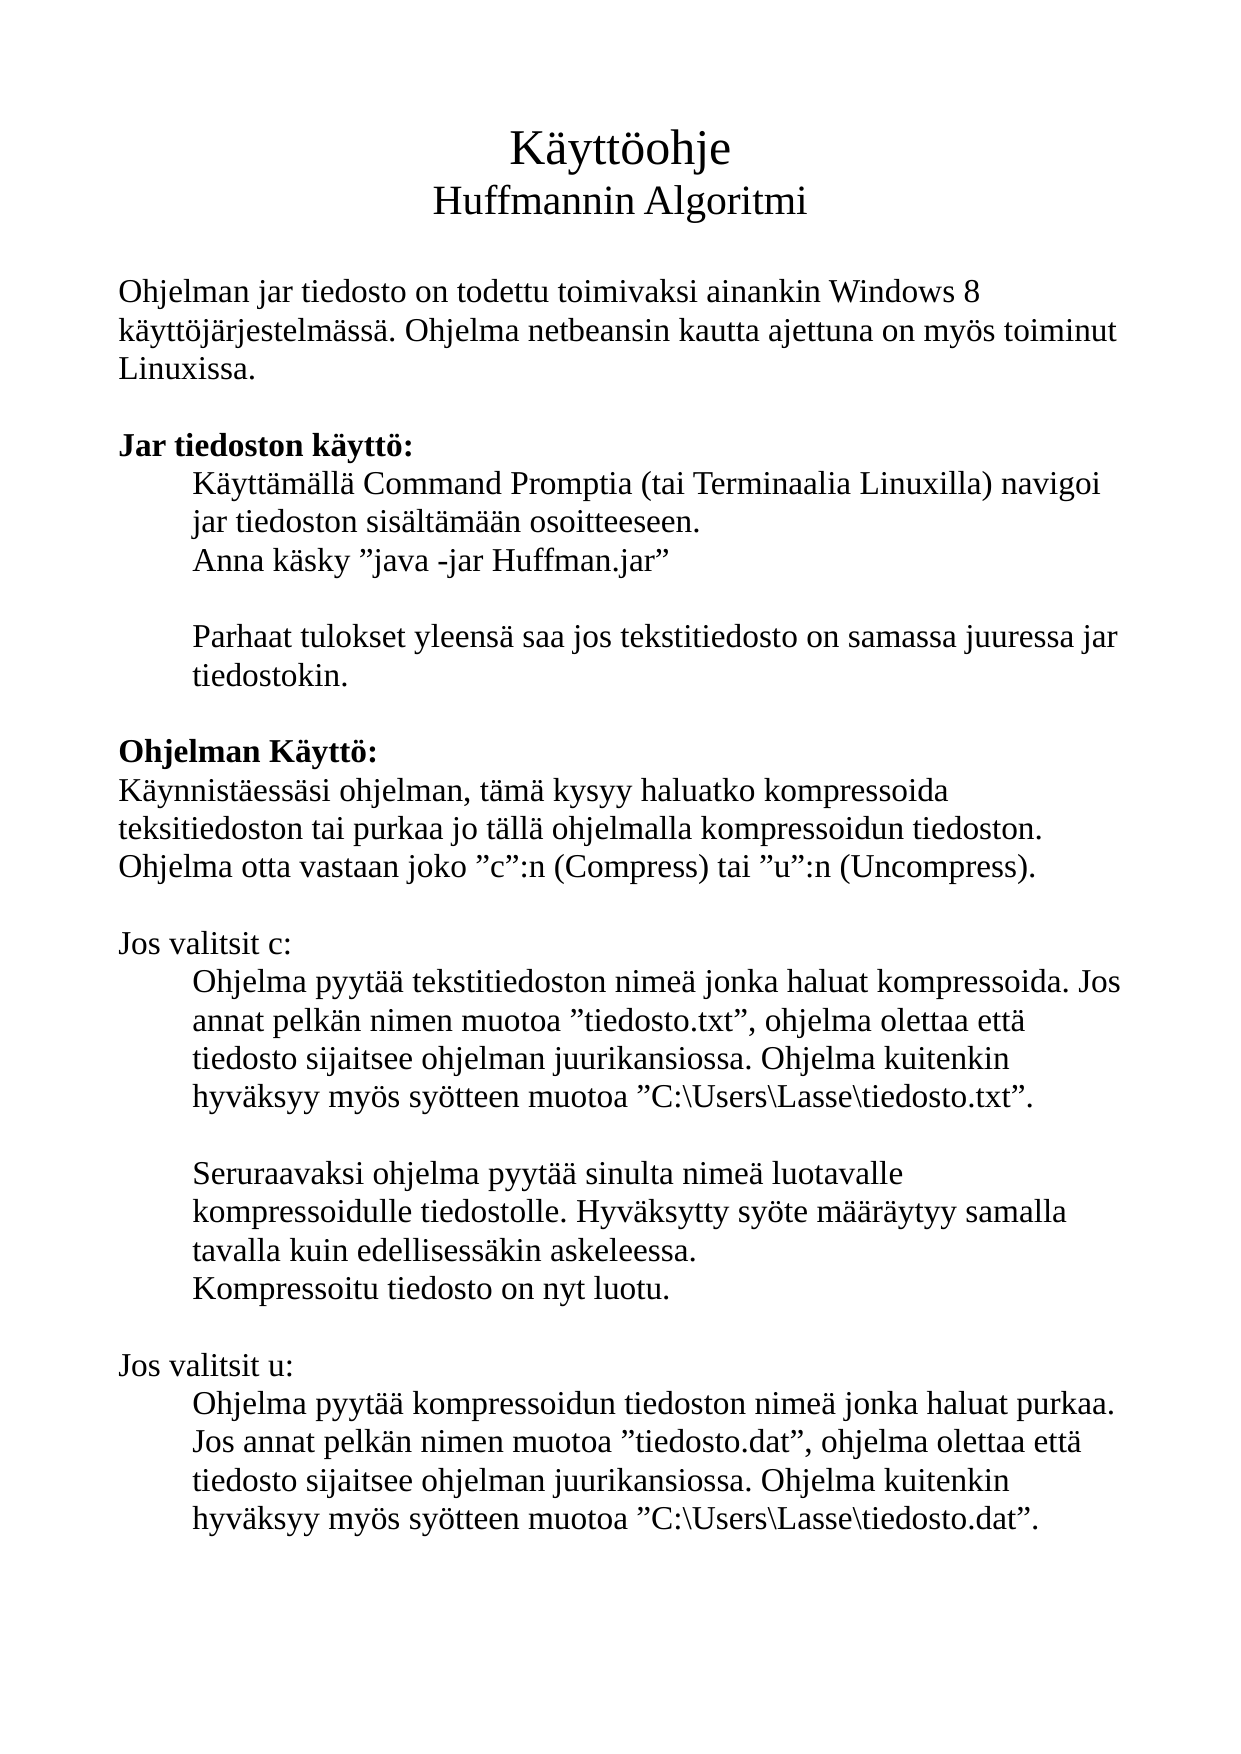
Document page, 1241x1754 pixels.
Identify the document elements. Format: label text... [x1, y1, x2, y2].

text Seruraavaksi ohjelma pyytää sinulta nimeä luotavalle kompressoidulle tiedostolle. Hyväksytty syöte määräytyy samalla tavalla kuin edellisessäkin askeleessa. [118, 1153, 1122, 1268]
text Ohjelma otta vastaan joko ”c”:n (Compress) tai ”u”:n (Uncompress). [118, 846, 1122, 885]
text Jos valitsit u: [118, 1345, 1122, 1383]
text Anna käsky ”java -jar Huffman.jar” [118, 540, 1122, 578]
text Ohjelma pyytää kompressoidun tiedoston nimeä jonka haluat purkaa. Jos annat pelkän nimen muotoa ”tiedosto.dat”, ohjelma olettaa että tiedosto sijaitsee ohjelman juurikansiossa. Ohjelma kuitenkin hyväksyy myös syötteen muotoa ”C:\Users\Lasse\tiedosto.dat”. [118, 1383, 1122, 1536]
text Ohjelman Käyttö: [118, 731, 1122, 770]
text Ohjelman jar tiedosto on todettu toimivaksi ainankin Windows 8 käyttöjärjestelmässä. Ohjelma netbeansin kautta ajettuna on myös toiminut Linuxissa. [118, 271, 1122, 386]
text Huffmannin Algoritmi [118, 176, 1122, 223]
text Käyttämällä Command Promptia (tai Terminaalia Linuxilla) navigoi jar tiedoston sisältämään osoitteeseen. [118, 463, 1122, 540]
text Käyttöohje [118, 118, 1122, 176]
text Käynnistäessäsi ohjelman, tämä kysyy haluatko kompressoida teksitiedoston tai purkaa jo tällä ohjelmalla kompressoidun tiedoston. [118, 770, 1122, 846]
text Jos valitsit c: [118, 923, 1122, 961]
text Jar tiedoston käyttö: [118, 425, 1122, 463]
text Ohjelma pyytää tekstitiedoston nimeä jonka haluat kompressoida. Jos annat pelkän nimen muotoa ”tiedosto.txt”, ohjelma olettaa että tiedosto sijaitsee ohjelman juurikansiossa. Ohjelma kuitenkin hyväksyy myös syötteen muotoa ”C:\Users\Lasse\tiedosto.txt”. [118, 961, 1122, 1115]
text Kompressoitu tiedosto on nyt luotu. [118, 1268, 1122, 1306]
text Parhaat tulokset yleensä saa jos tekstitiedosto on samassa juuressa jar tiedostokin. [118, 616, 1122, 693]
